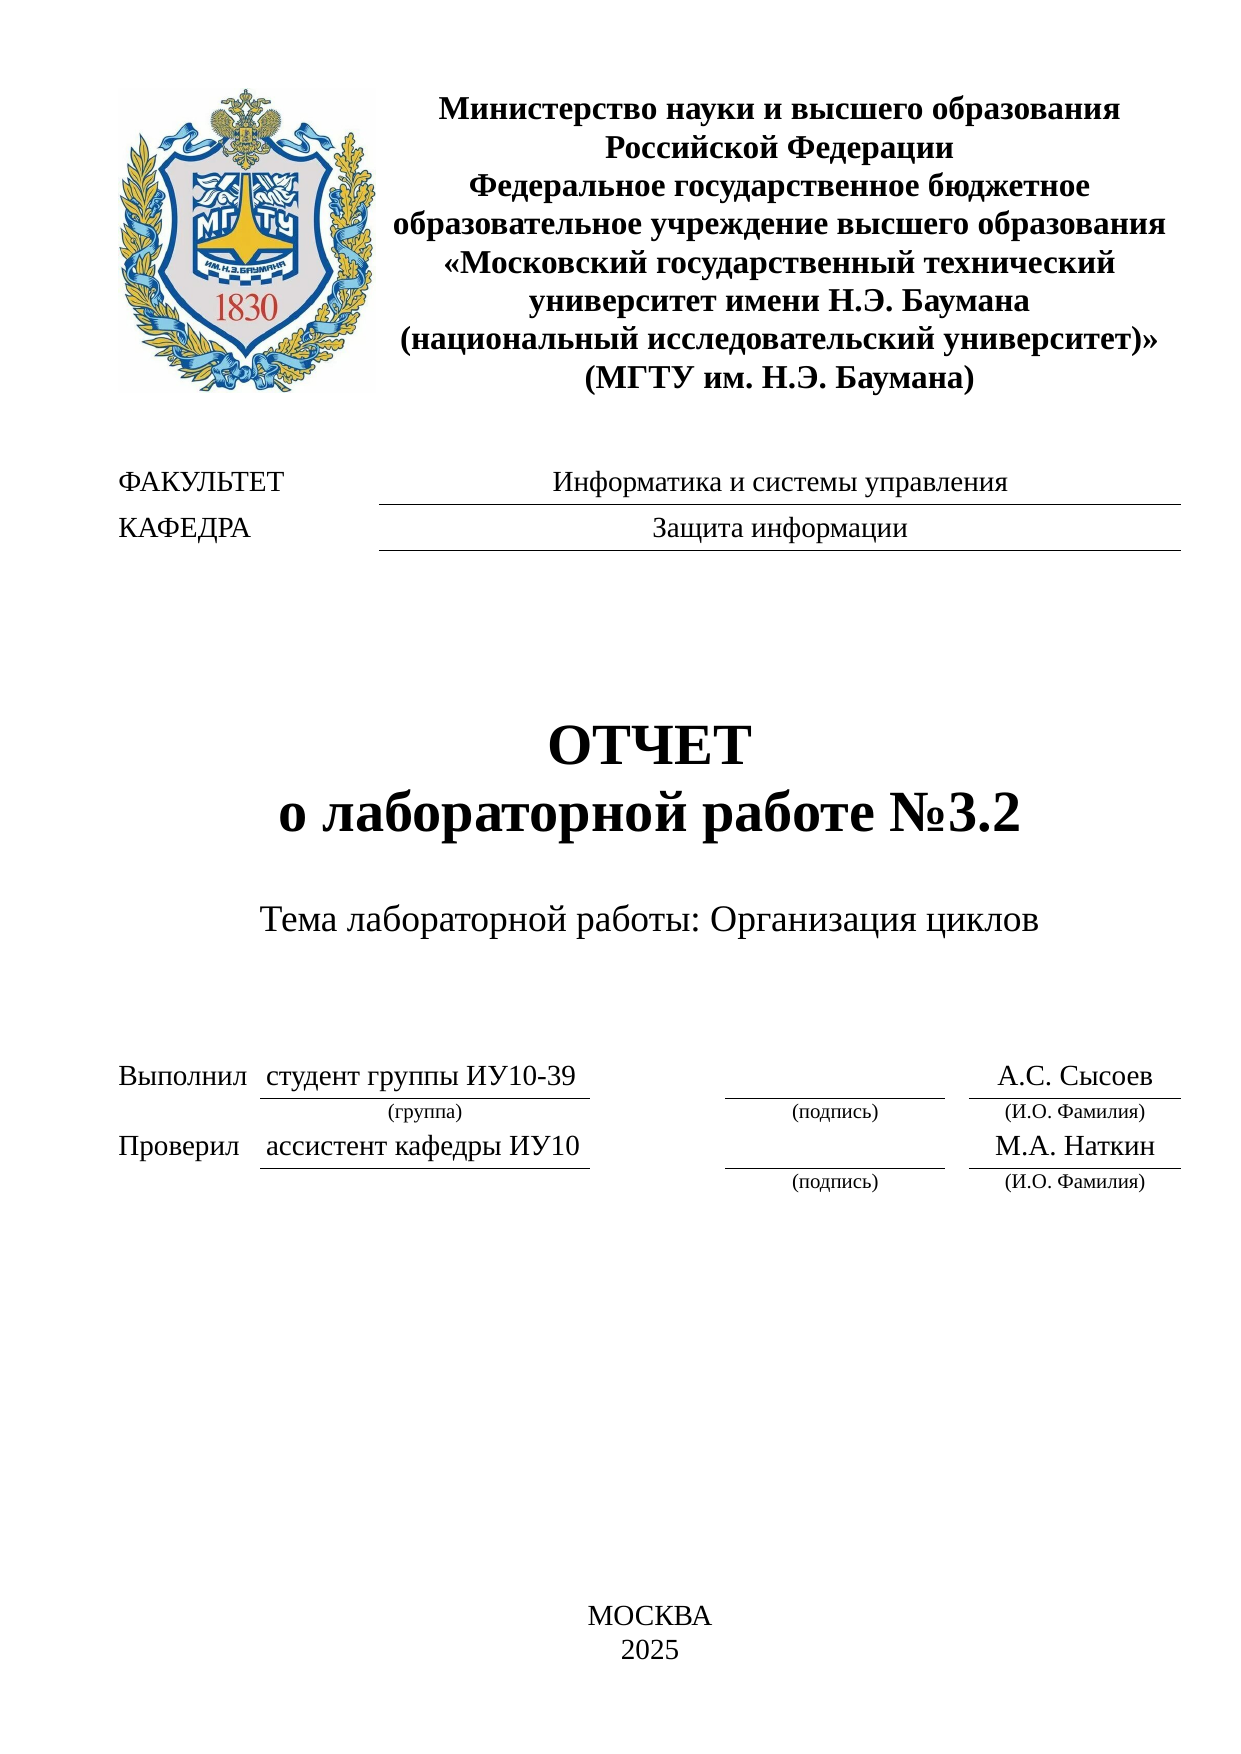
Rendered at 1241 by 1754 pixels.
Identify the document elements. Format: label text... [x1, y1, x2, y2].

table_header А.С. Сысоев [969, 1053, 1181, 1098]
subtitle Тема лабораторной работы: Организация циклов [118, 896, 1181, 939]
table_cell (И.О. Фамилия) [969, 1099, 1181, 1123]
title ОТЧЕТ о лабораторной работе №3.2 [118, 710, 1181, 844]
table_cell Защита информации [379, 505, 1181, 550]
table_cell [725, 1123, 945, 1168]
table_header Информатика и системы управления [379, 459, 1181, 504]
table_cell (подпись) [725, 1099, 945, 1123]
table_cell [118, 1098, 260, 1123]
table_cell (И.О. Фамилия) [969, 1169, 1181, 1193]
table_cell [590, 1123, 725, 1168]
table_cell [590, 1098, 725, 1123]
table_cell [118, 1168, 260, 1193]
table_header ФАКУЛЬТЕТ [118, 459, 379, 504]
table_cell Проверил [118, 1123, 260, 1168]
table_cell (подпись) [725, 1169, 945, 1193]
table_cell [945, 1123, 969, 1168]
table_cell [945, 1168, 969, 1193]
table_cell [260, 1169, 589, 1193]
table_header [945, 1053, 969, 1098]
table_cell [945, 1098, 969, 1123]
table_cell КАФЕДРА [118, 504, 379, 550]
table_header [725, 1053, 945, 1098]
table_cell [590, 1168, 725, 1193]
table_header студент группы ИУ10-39 [260, 1053, 589, 1098]
table_cell (группа) [260, 1099, 589, 1123]
table_cell ассистент кафедры ИУ10 [260, 1123, 589, 1168]
table_header Выполнил [118, 1053, 260, 1098]
table_cell М.А. Наткин [969, 1123, 1181, 1168]
picture [118, 88, 376, 393]
table_header [590, 1053, 725, 1098]
